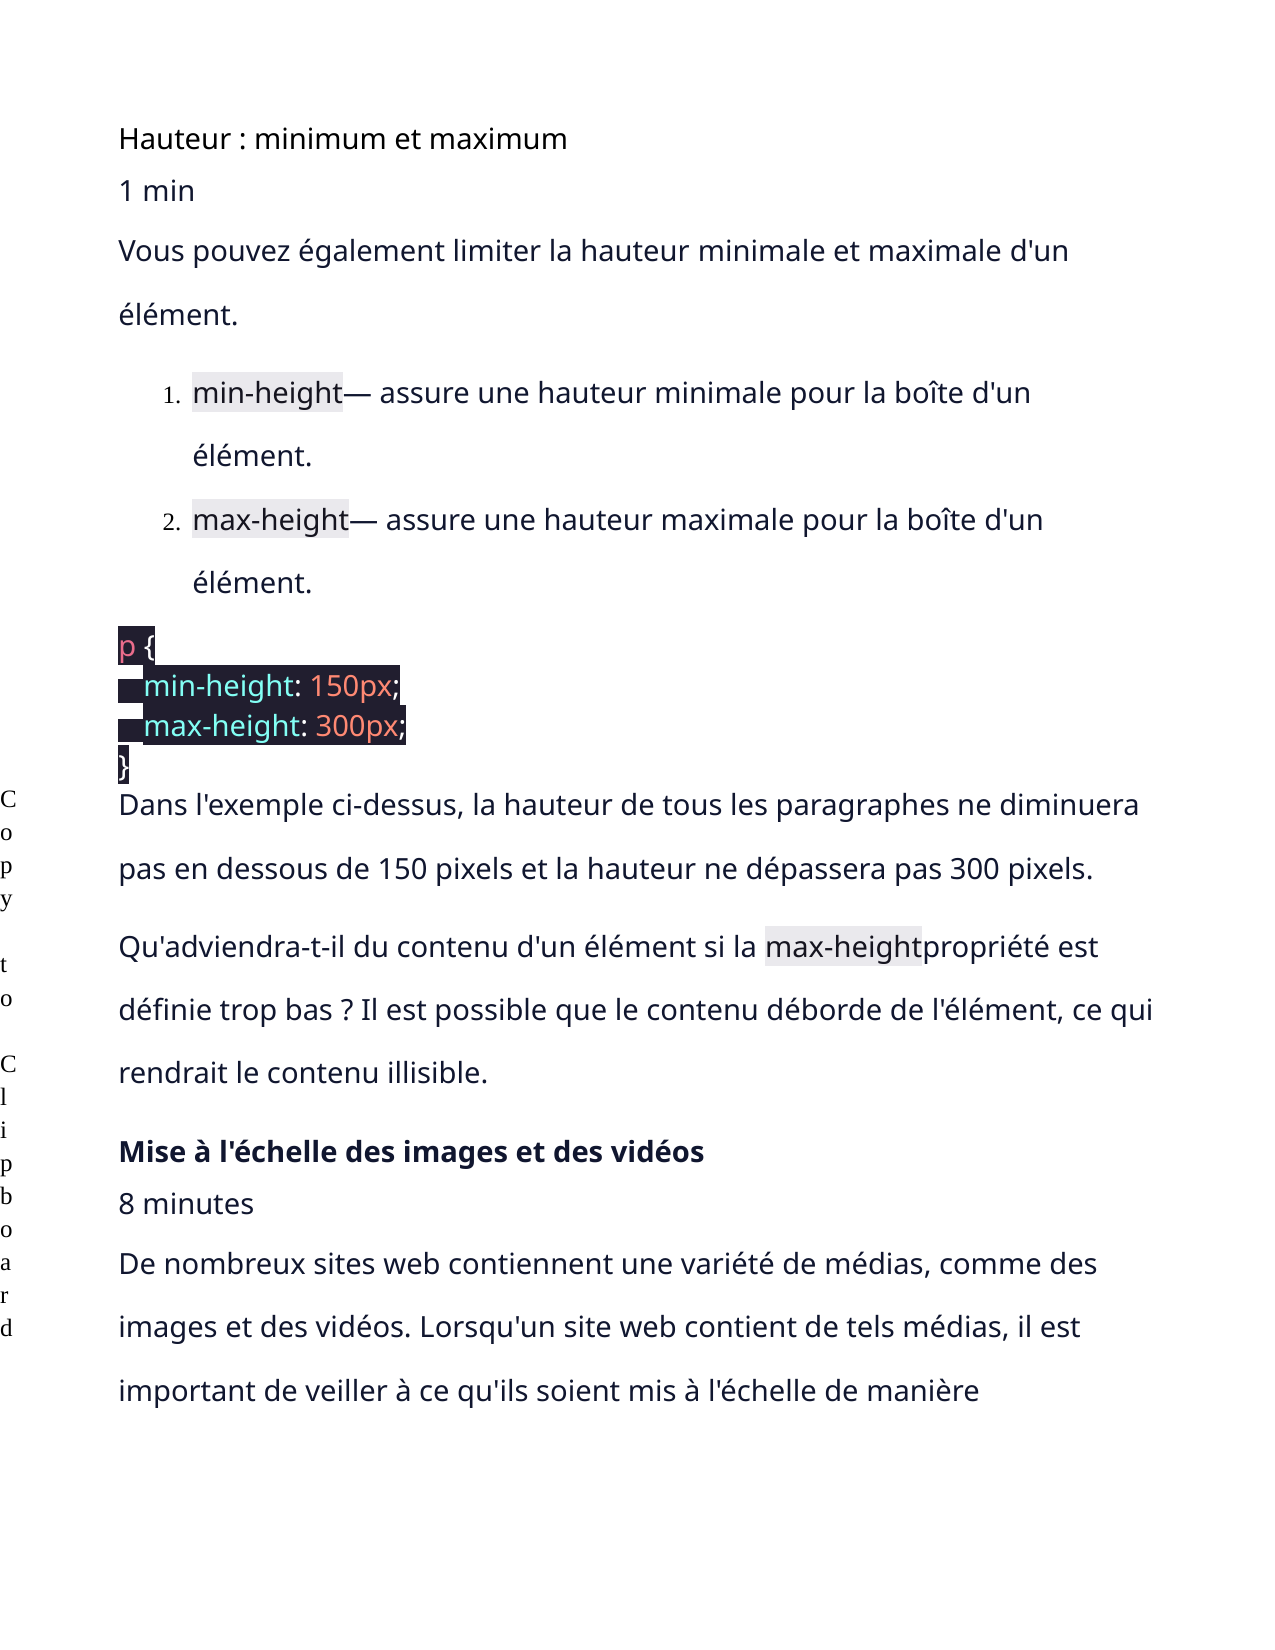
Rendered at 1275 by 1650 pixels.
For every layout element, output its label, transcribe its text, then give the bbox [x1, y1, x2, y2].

text Qu'adviendra-t-il du contenu d'un élément si la max-heightpropriété est définie trop bas ? Il est possible que le contenu déborde de l'élément, ce qui rendrait le contenu illisible. [118, 926, 1157, 1092]
subtitle Mise à l'échelle des images et des vidéos [118, 1131, 1157, 1171]
subtitle Hauteur : minimum et maximum [118, 118, 1157, 158]
text Dans l'exemple ci-dessus, la hauteur de tous les paragraphes ne diminuera pas en dessous de 150 pixels et la hauteur ne dépassera pas 300 pixels. [118, 784, 1157, 888]
text max-height: 300px; [118, 705, 1157, 745]
text 8 minutes [118, 1183, 1157, 1223]
text min-height: 150px; [118, 665, 1157, 705]
text De nombreux sites web contiennent une variété de médias, comme des images et des vidéos. Lorsqu'un site web contient de tels médias, il est important de veiller à ce qu'ils soient mis à l'échelle de manière [118, 1243, 1157, 1410]
text 1 min [118, 170, 1157, 210]
text } [118, 745, 1157, 784]
text Vous pouvez également limiter la hauteur minimale et maximale d'un élément. [118, 231, 1157, 334]
list min-height— assure une hauteur minimale pour la boîte d'un élément. [162, 372, 1157, 475]
list max-height— assure une hauteur maximale pour la boîte d'un élément. [162, 499, 1157, 602]
text p { [118, 626, 1157, 665]
